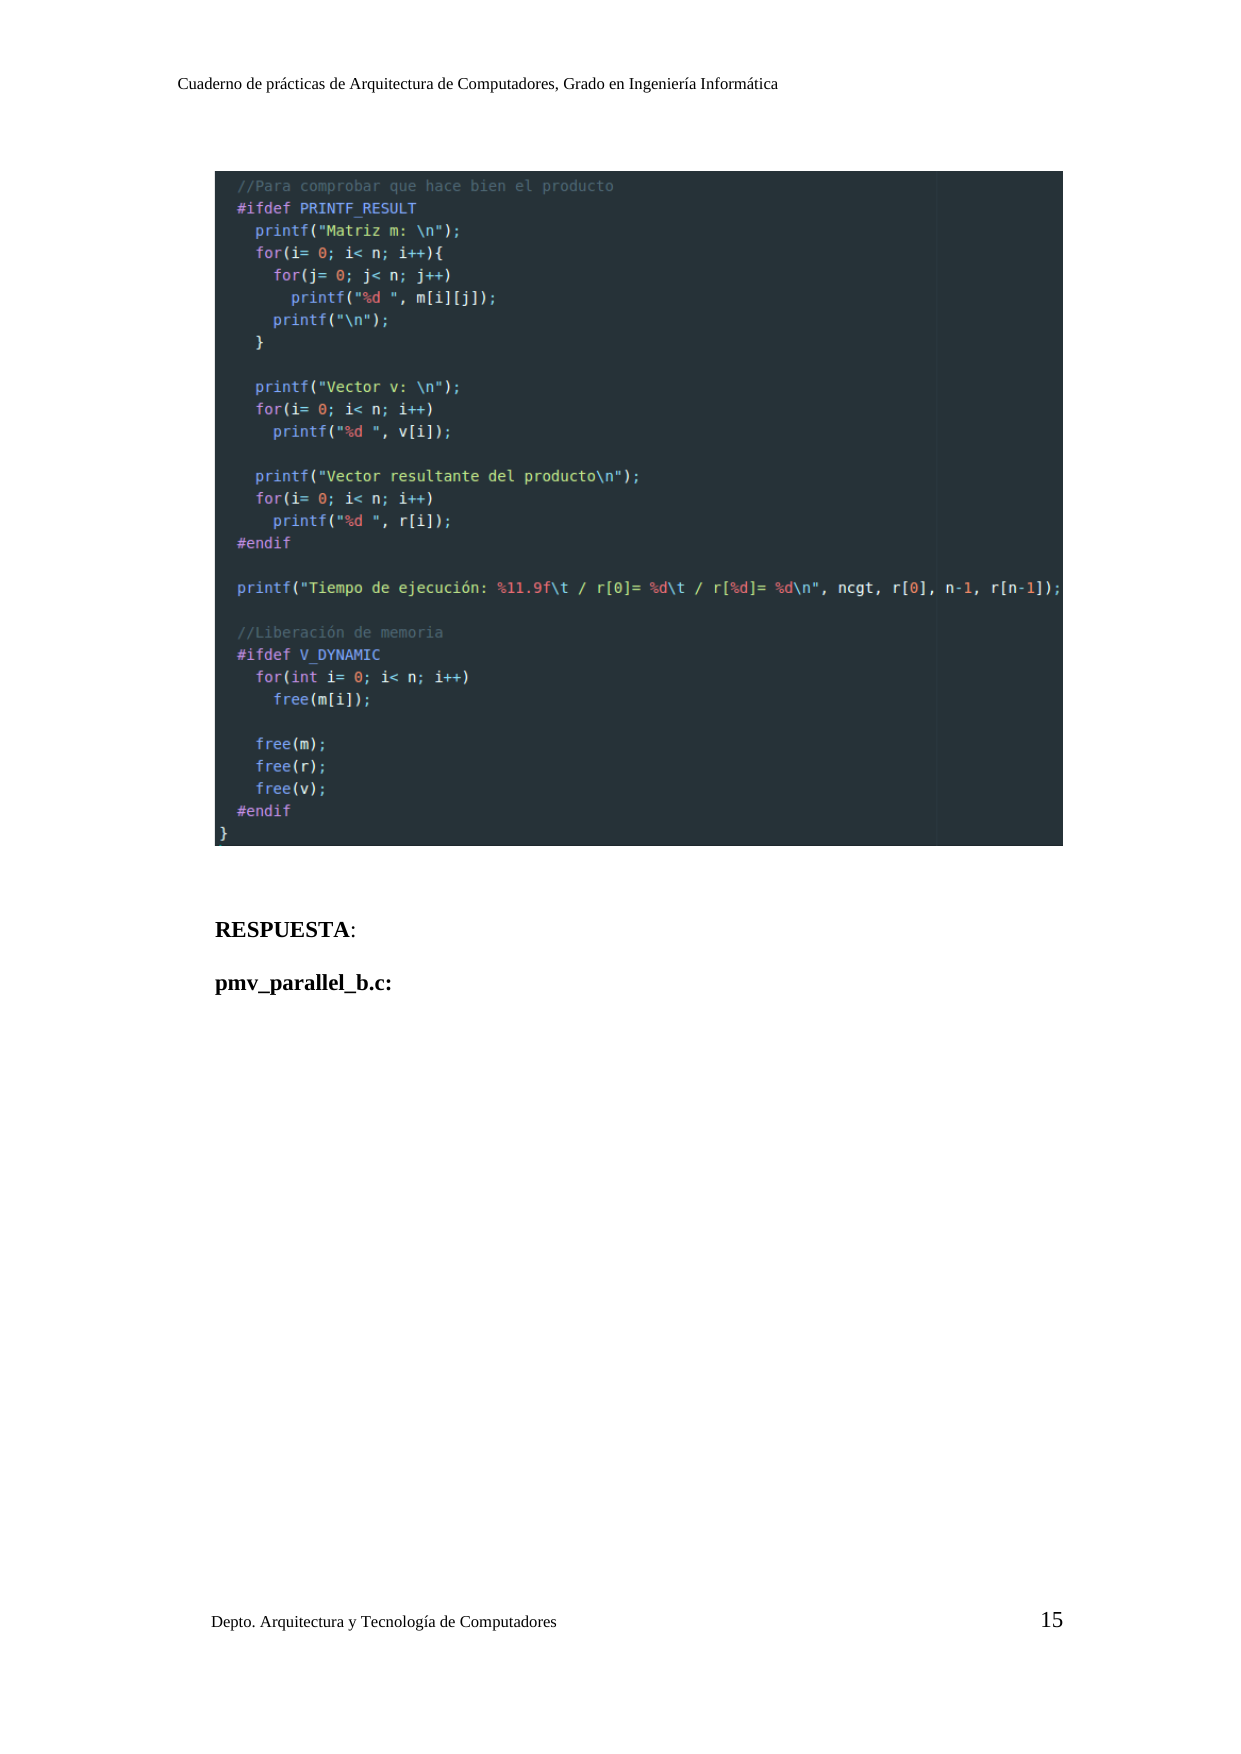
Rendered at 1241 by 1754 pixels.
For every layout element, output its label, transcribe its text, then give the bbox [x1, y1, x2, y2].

picture [214, 171, 1063, 846]
text pmv_parallel_b.c: [215, 969, 1063, 996]
text RESPUESTA: [215, 916, 1063, 943]
